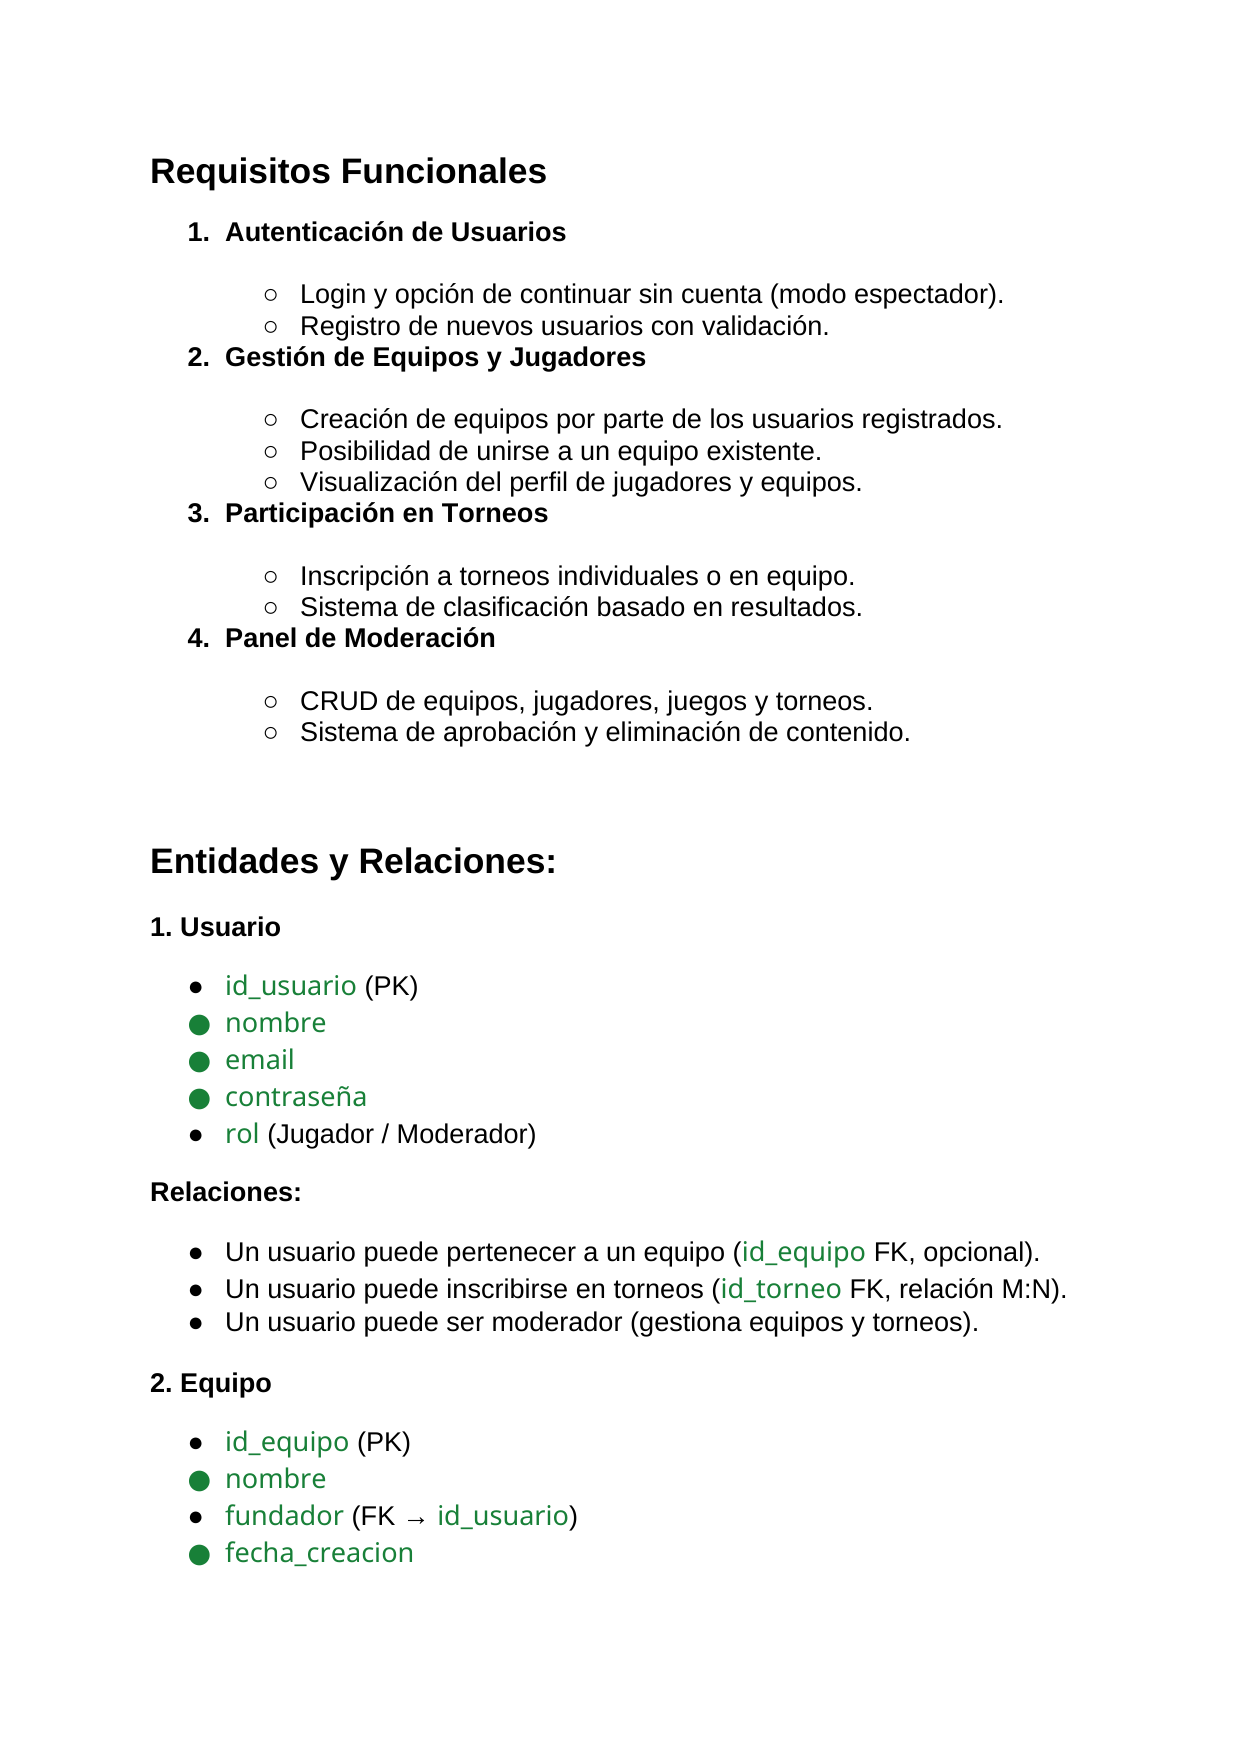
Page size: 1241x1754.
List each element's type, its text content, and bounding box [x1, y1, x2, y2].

list Autenticación de Usuarios [187, 216, 1090, 278]
list Panel de Moderación [187, 622, 1090, 684]
list contraseña [187, 1077, 1090, 1114]
list Posibilidad de unirse a un equipo existente. [262, 434, 1090, 466]
list CRUD de equipos, jugadores, juegos y torneos. [262, 684, 1090, 716]
list nombre [187, 1460, 1090, 1497]
list id_equipo (PK) [187, 1423, 1090, 1460]
subtitle Entidades y Relaciones: [150, 841, 1090, 881]
subtitle Requisitos Funcionales [150, 150, 1090, 191]
subtitle 2. Equipo [150, 1367, 1090, 1398]
list fecha_creacion [187, 1533, 1090, 1570]
list id_usuario (PK) [187, 967, 1090, 1004]
list rol (Jugador / Moderador) [187, 1114, 1090, 1151]
list Un usuario puede inscribirse en torneos (id_torneo FK, relación M:N). [187, 1269, 1090, 1306]
subtitle 1. Usuario [150, 911, 1090, 942]
list Sistema de aprobación y eliminación de contenido. [262, 716, 1090, 747]
list Inscripción a torneos individuales o en equipo. [262, 559, 1090, 591]
list fundador (FK → id_usuario) [187, 1497, 1090, 1533]
list Un usuario puede ser moderador (gestiona equipos y torneos). [187, 1306, 1090, 1337]
list Gestión de Equipos y Jugadores [187, 341, 1090, 403]
list nombre [187, 1004, 1090, 1041]
list Visualización del perfil de jugadores y equipos. [262, 466, 1090, 497]
list Registro de nuevos usuarios con validación. [262, 309, 1090, 341]
list Login y opción de continuar sin cuenta (modo espectador). [262, 278, 1090, 309]
text Relaciones: [150, 1176, 1090, 1207]
list Un usuario puede pertenecer a un equipo (id_equipo FK, opcional). [187, 1232, 1090, 1269]
list email [187, 1041, 1090, 1077]
list Sistema de clasificación basado en resultados. [262, 591, 1090, 622]
list Participación en Torneos [187, 497, 1090, 559]
list Creación de equipos por parte de los usuarios registrados. [262, 403, 1090, 434]
